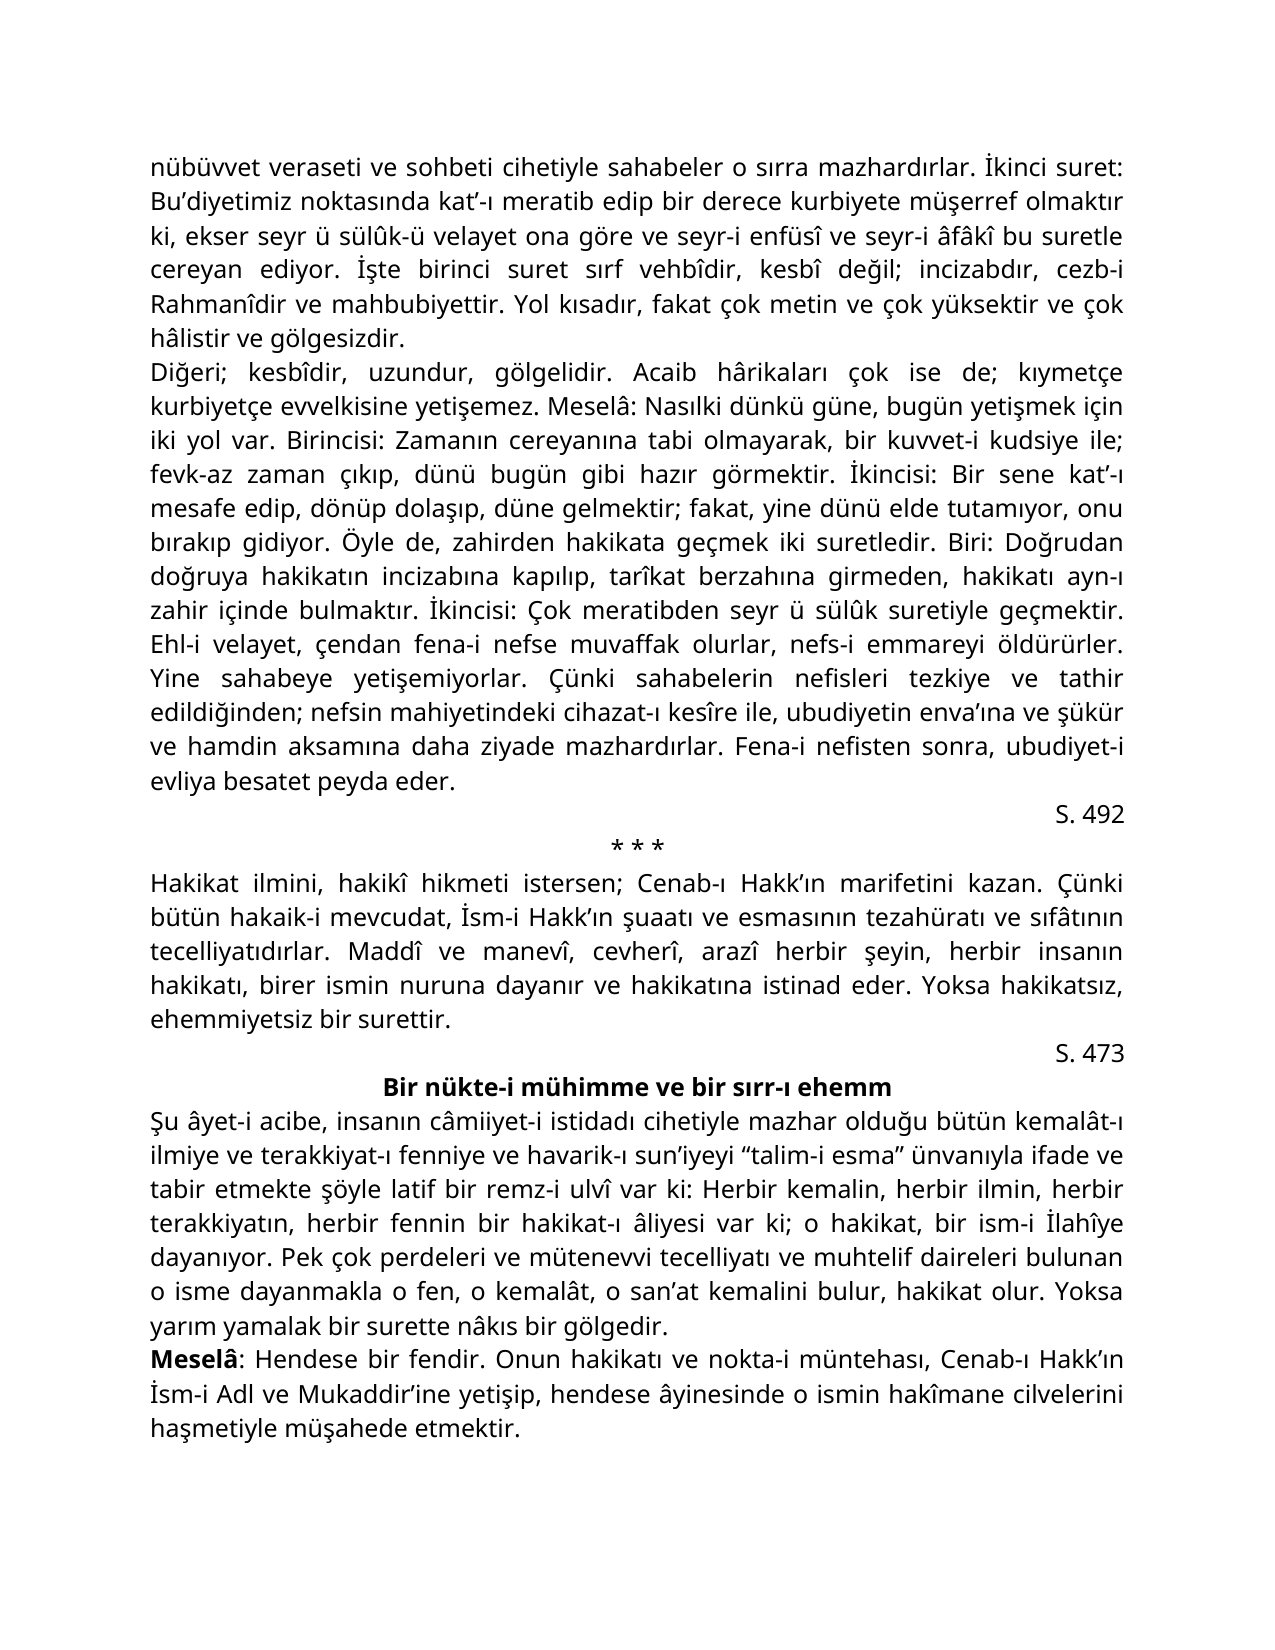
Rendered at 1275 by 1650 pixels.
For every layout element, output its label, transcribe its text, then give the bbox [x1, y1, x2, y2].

text * * * [150, 831, 1125, 865]
text Hakikat ilmini, hakikî hikmeti istersen; Cenab-ı Hakk’ın marifetini kazan. Çünki bütün hakaik-i mevcudat, İsm-i Hakk’ın şuaatı ve esmasının tezahüratı ve sıfâtının tecelliyatıdırlar. Maddî ve manevî, cevherî, arazî herbir şeyin, herbir insanın hakikatı, birer ismin nuruna dayanır ve hakikatına istinad eder. Yoksa hakikatsız, ehemmiyetsiz bir surettir. [150, 865, 1125, 1036]
text Bir nükte-i mühimme ve bir sırr-ı ehemm [150, 1070, 1125, 1104]
text Meselâ: Hendese bir fendir. Onun hakikatı ve nokta-i müntehası, Cenab-ı Hakk’ın İsm-i Adl ve Mukaddir’ine yetişip, hendese âyinesinde o ismin hakîmane cilvelerini haşmetiyle müşahede etmektir. [150, 1342, 1125, 1444]
text Şu âyet-i acibe, insanın câmiiyet-i istidadı cihetiyle mazhar olduğu bütün kemalât-ı ilmiye ve terakkiyat-ı fenniye ve havarik-ı sun’iyeyi “talim-i esma” ünvanıyla ifade ve tabir etmekte şöyle latif bir remz-i ulvî var ki: Herbir kemalin, herbir ilmin, herbir terakkiyatın, herbir fennin bir hakikat-ı âliyesi var ki; o hakikat, bir ism-i İlahîye dayanıyor. Pek çok perdeleri ve mütenevvi tecelliyatı ve muhtelif daireleri bulunan o isme dayanmakla o fen, o kemalât, o san’at kemalini bulur, hakikat olur. Yoksa yarım yamalak bir surette nâkıs bir gölgedir. [150, 1104, 1125, 1342]
text S. 473 [150, 1036, 1125, 1070]
text Diğeri; kesbîdir, uzundur, gölgelidir. Acaib hârikaları çok ise de; kıymetçe kurbiyetçe evvelkisine yetişemez. Meselâ: Nasılki dünkü güne, bugün yetişmek için iki yol var. Birincisi: Zamanın cereyanına tabi olmayarak, bir kuvvet-i kudsiye ile; fevk-az zaman çıkıp, dünü bugün gibi hazır görmektir. İkincisi: Bir sene kat’-ı mesafe edip, dönüp dolaşıp, düne gelmektir; fakat, yine dünü elde tutamıyor, onu bırakıp gidiyor. Öyle de, zahirden hakikata geçmek iki suretledir. Biri: Doğrudan doğruya hakikatın incizabına kapılıp, tarîkat berzahına girmeden, hakikatı ayn-ı zahir içinde bulmaktır. İkincisi: Çok meratibden seyr ü sülûk suretiyle geçmektir. Ehl-i velayet, çendan fena-i nefse muvaffak olurlar, nefs-i emmareyi öldürürler. Yine sahabeye yetişemiyorlar. Çünki sahabelerin nefisleri tezkiye ve tathir edildiğinden; nefsin mahiyetindeki cihazat-ı kesîre ile, ubudiyetin enva’ına ve şükür ve hamdin aksamına daha ziyade mazhardırlar. Fena-i nefisten sonra, ubudiyet-i evliya besatet peyda eder. [150, 354, 1125, 797]
text nübüvvet veraseti ve sohbeti cihetiyle sahabeler o sırra mazhardırlar. İkinci suret: Bu’diyetimiz noktasında kat’-ı meratib edip bir derece kurbiyete müşerref olmaktır ki, ekser seyr ü sülûk-ü velayet ona göre ve seyr-i enfüsî ve seyr-i âfâkî bu suretle cereyan ediyor. İşte birinci suret sırf vehbîdir, kesbî değil; incizabdır, cezb-i Rahmanîdir ve mahbubiyettir. Yol kısadır, fakat çok metin ve çok yüksektir ve çok hâlistir ve gölgesizdir. [150, 150, 1125, 354]
text S. 492 [150, 797, 1125, 831]
